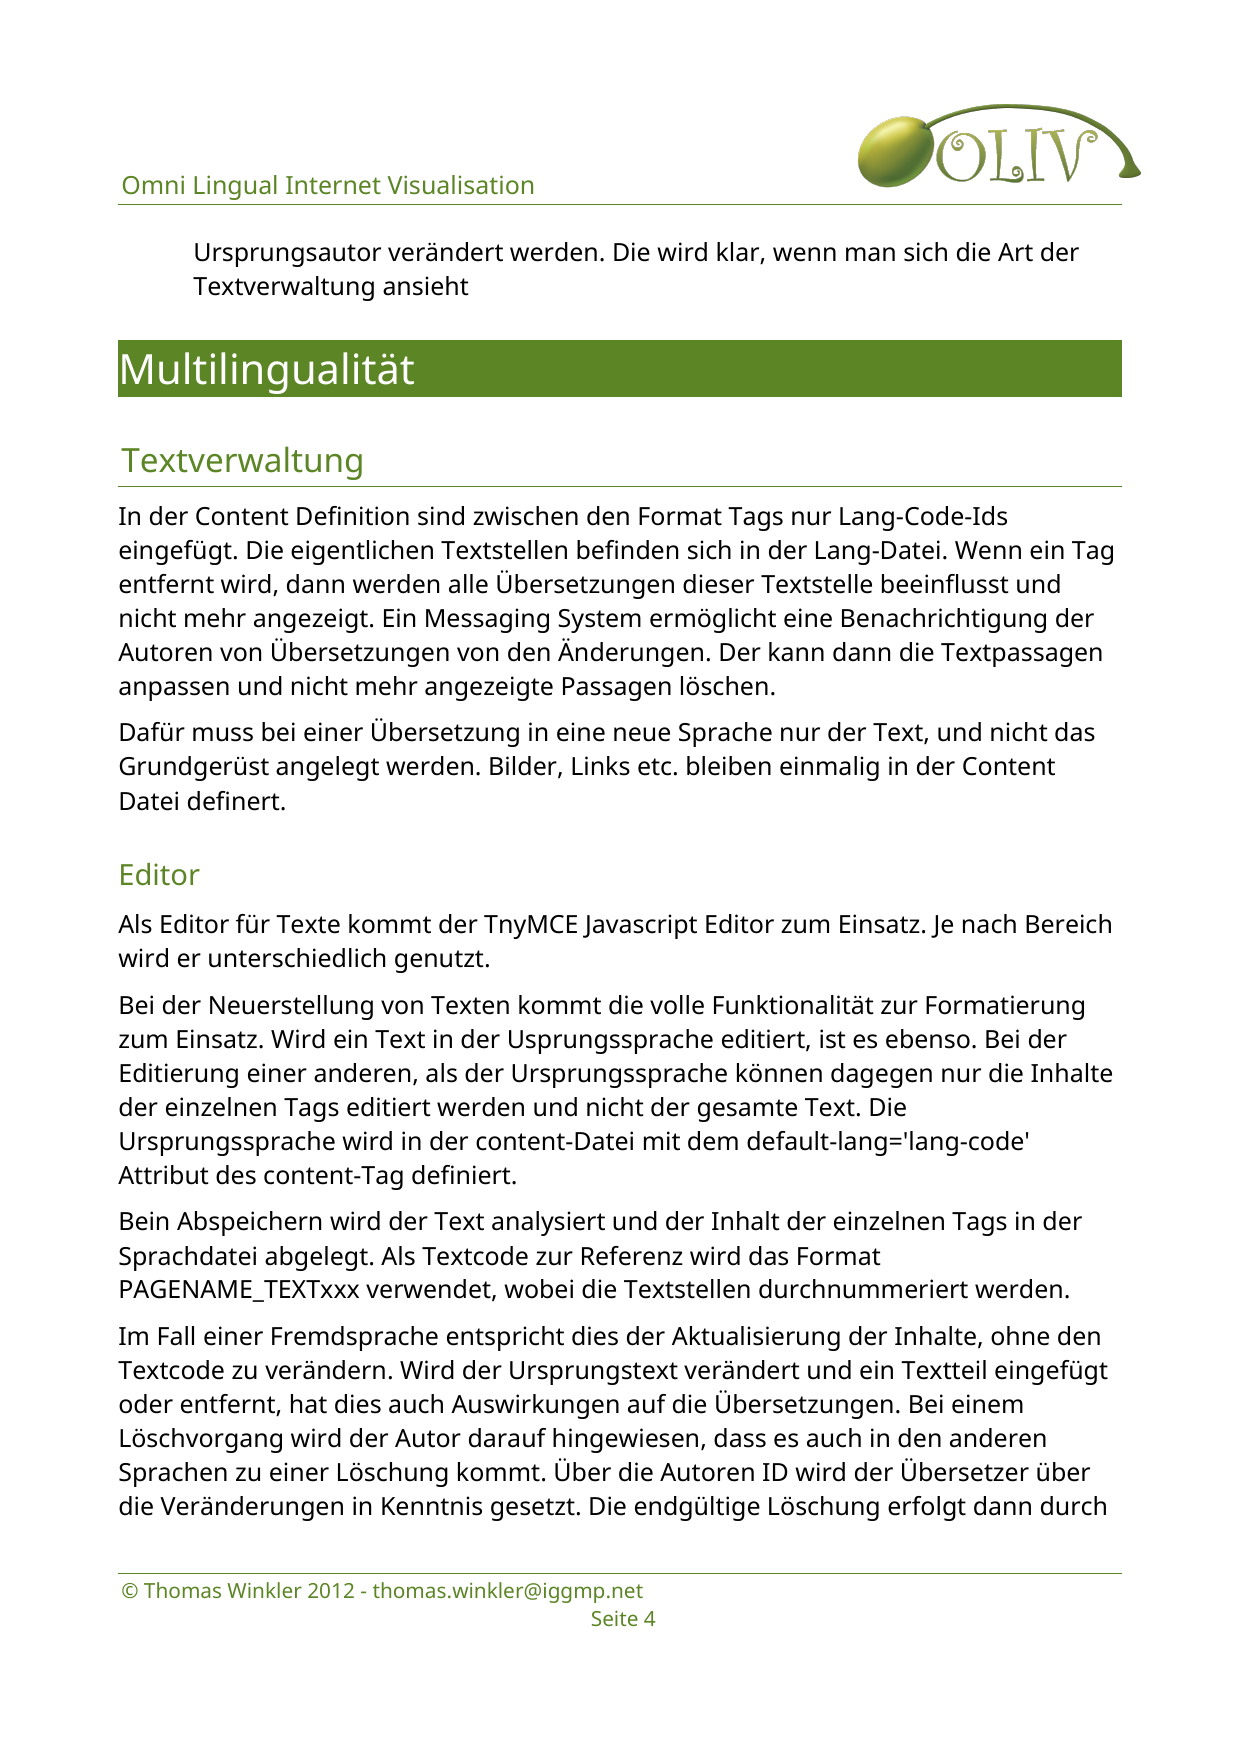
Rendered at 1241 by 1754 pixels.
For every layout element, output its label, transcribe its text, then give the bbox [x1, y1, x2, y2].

text Als Editor für Texte kommt der TnyMCE Javascript Editor zum Einsatz. Je nach Bereich wird er unterschiedlich genutzt. [118, 907, 1122, 975]
text Bein Abspeichern wird der Text analysiert und der Inhalt der einzelnen Tags in der Sprachdatei abgelegt. Als Textcode zur Referenz wird das Format PAGENAME_TEXTxxx verwendet, wobei die Textstellen durchnummeriert werden. [118, 1204, 1122, 1306]
text Im Fall einer Fremdsprache entspricht dies der Aktualisierung der Inhalte, ohne den Textcode zu verändern. Wird der Ursprungstext verändert und ein Textteil eingefügt oder entfernt, hat dies auch Auswirkungen auf die Übersetzungen. Bei einem Löschvorgang wird der Autor darauf hingewiesen, dass es auch in den anderen Sprachen zu einer Löschung kommt. Über die Autoren ID wird der Übersetzer über die Veränderungen in Kenntnis gesetzt. Die endgültige Löschung erfolgt dann durch [118, 1319, 1122, 1523]
picture [856, 100, 1144, 189]
list Ursprungsautor verändert werden. Die wird klar, wenn man sich die Art der Textverwaltung ansieht [156, 234, 1122, 303]
subtitle Editor [118, 854, 1122, 894]
subtitle Multilingualität [118, 340, 1122, 397]
text Dafür muss bei einer Übersetzung in eine neue Sprache nur der Text, und nicht das Grundgerüst angelegt werden. Bilder, Links etc. bleiben einmalig in der Content Datei definert. [118, 715, 1122, 817]
text In der Content Definition sind zwischen den Format Tags nur Lang-Code-Ids eingefügt. Die eigentlichen Textstellen befinden sich in der Lang-Datei. Wenn ein Tag entfernt wird, dann werden alle Übersetzungen dieser Textstelle beeinflusst und nicht mehr angezeigt. Ein Messaging System ermöglicht eine Benachrichtigung der Autoren von Übersetzungen von den Änderungen. Der kann dann die Textpassagen anpassen und nicht mehr angezeigte Passagen löschen. [118, 498, 1122, 703]
text Bei der Neuerstellung von Texten kommt die volle Funktionalität zur Formatierung zum Einsatz. Wird ein Text in der Usprungssprache editiert, ist es ebenso. Bei der Editierung einer anderen, als der Ursprungssprache können dagegen nur die Inhalte der einzelnen Tags editiert werden und nicht der gesamte Text. Die Ursprungssprache wird in der content-Datei mit dem default-lang='lang-code' Attribut des content-Tag definiert. [118, 987, 1122, 1192]
subtitle Textverwaltung [118, 434, 1122, 486]
